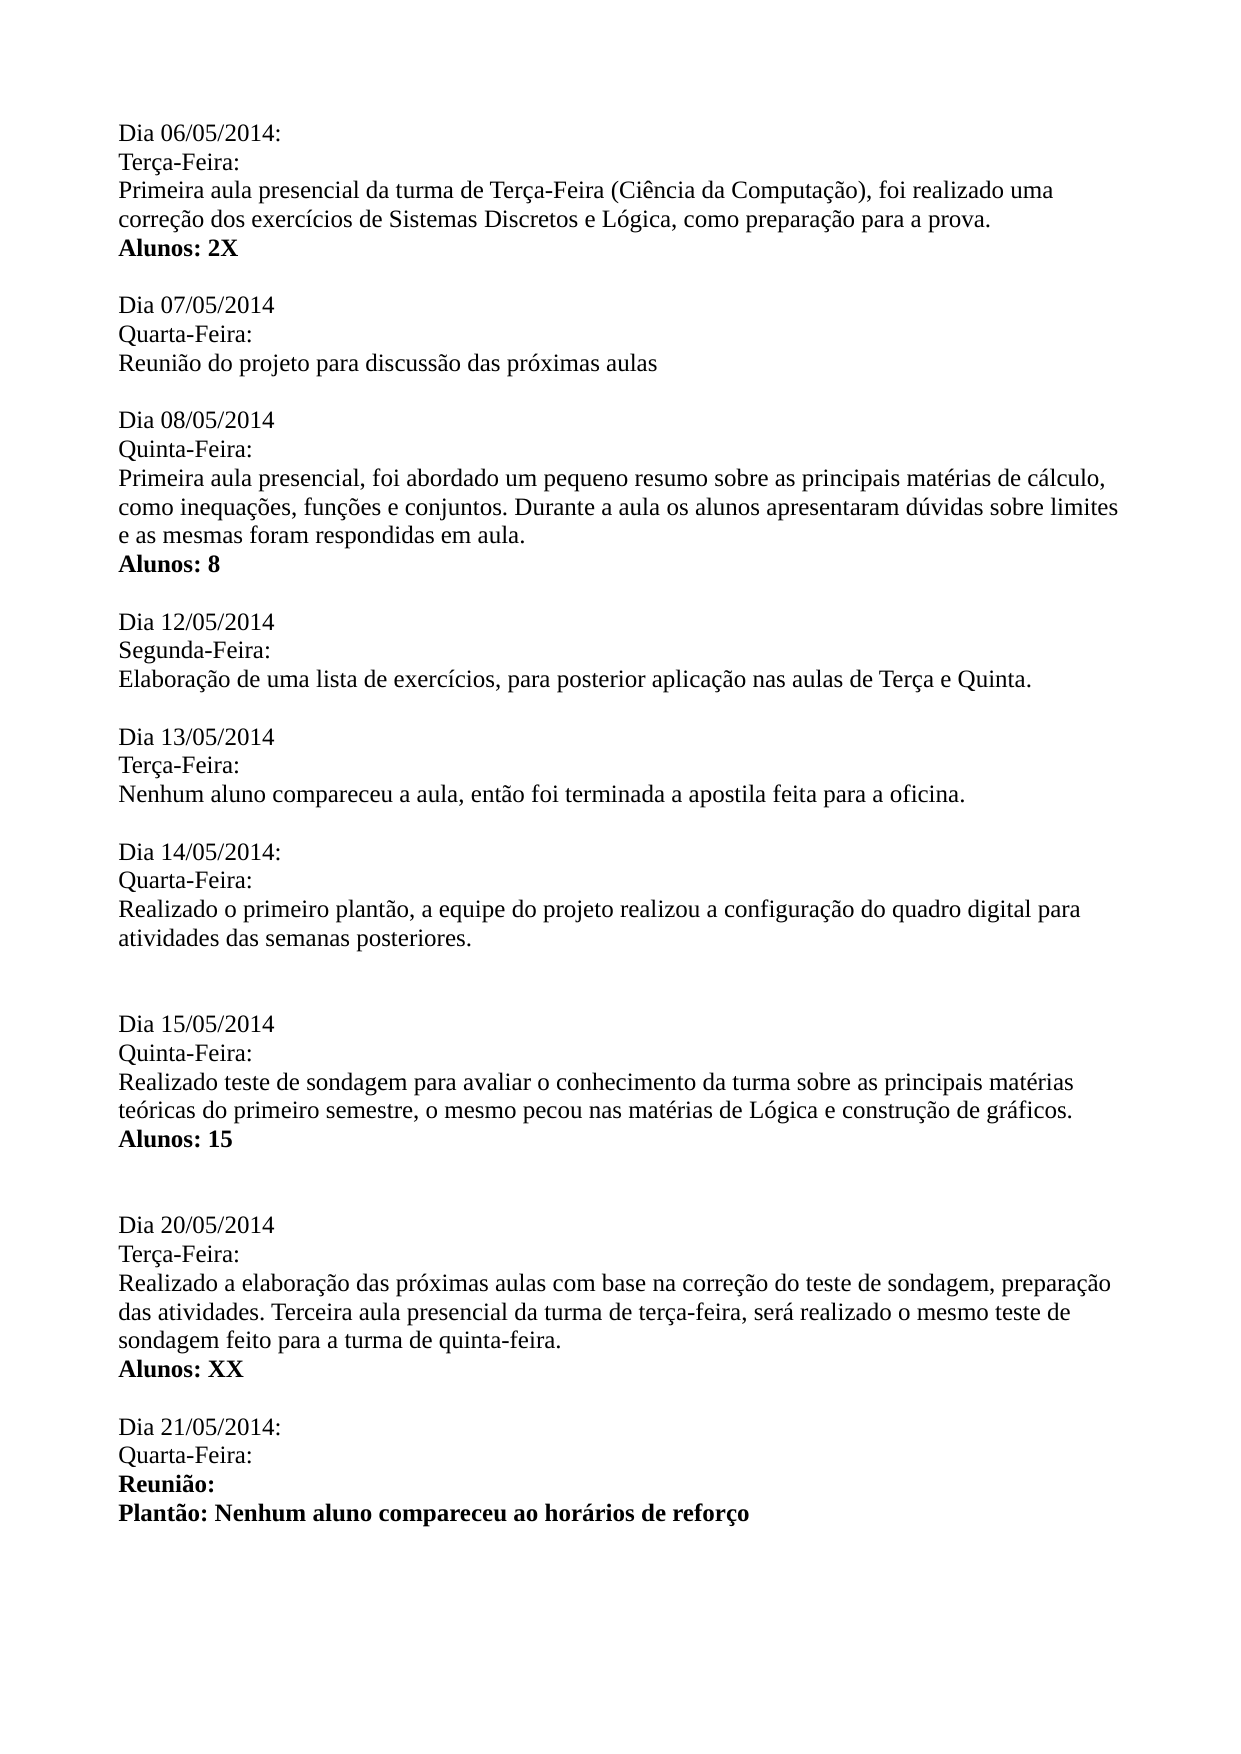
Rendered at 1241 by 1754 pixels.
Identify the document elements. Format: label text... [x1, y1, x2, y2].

text Primeira aula presencial da turma de Terça-Feira (Ciência da Computação), foi realizado uma correção dos exercícios de Sistemas Discretos e Lógica, como preparação para a prova. [118, 176, 1122, 233]
text Quinta-Feira: [118, 434, 1122, 463]
text Quarta-Feira: [118, 866, 1122, 894]
text Dia 06/05/2014: [118, 118, 1122, 147]
text Elaboração de uma lista de exercícios, para posterior aplicação nas aulas de Terça e Quinta. [118, 664, 1122, 693]
text Reunião do projeto para discussão das próximas aulas [118, 348, 1122, 377]
text Realizado o primeiro plantão, a equipe do projeto realizou a configuração do quadro digital para atividades das semanas posteriores. [118, 894, 1122, 952]
text Quarta-Feira: [118, 1441, 1122, 1469]
text Primeira aula presencial, foi abordado um pequeno resumo sobre as principais matérias de cálculo, como inequações, funções e conjuntos. Durante a aula os alunos apresentaram dúvidas sobre limites e as mesmas foram respondidas em aula. [118, 463, 1122, 549]
text Quarta-Feira: [118, 319, 1122, 348]
text Realizado a elaboração das próximas aulas com base na correção do teste de sondagem, preparação das atividades. Terceira aula presencial da turma de terça-feira, será realizado o mesmo teste de sondagem feito para a turma de quinta-feira. [118, 1268, 1122, 1354]
text Terça-Feira: [118, 751, 1122, 779]
text Nenhum aluno compareceu a aula, então foi terminada a apostila feita para a oficina. [118, 779, 1122, 808]
text Segunda-Feira: [118, 636, 1122, 664]
text Dia 08/05/2014 [118, 406, 1122, 434]
text Dia 13/05/2014 [118, 722, 1122, 751]
text Dia 21/05/2014: [118, 1412, 1122, 1441]
text Dia 07/05/2014 [118, 291, 1122, 319]
text Quinta-Feira: [118, 1038, 1122, 1067]
text Dia 20/05/2014 [118, 1211, 1122, 1239]
text Terça-Feira: [118, 147, 1122, 176]
text Dia 14/05/2014: [118, 837, 1122, 866]
text Reunião: [118, 1469, 1122, 1498]
text Dia 12/05/2014 [118, 607, 1122, 636]
text Alunos: 15 [118, 1124, 1122, 1153]
text Alunos: 8 [118, 549, 1122, 578]
text Plantão: Nenhum aluno compareceu ao horários de reforço [118, 1498, 1122, 1527]
text Terça-Feira: [118, 1239, 1122, 1268]
text Alunos: XX [118, 1354, 1122, 1383]
text Alunos: 2X [118, 233, 1122, 262]
text Dia 15/05/2014 [118, 1009, 1122, 1038]
text Realizado teste de sondagem para avaliar o conhecimento da turma sobre as principais matérias teóricas do primeiro semestre, o mesmo pecou nas matérias de Lógica e construção de gráficos. [118, 1067, 1122, 1124]
